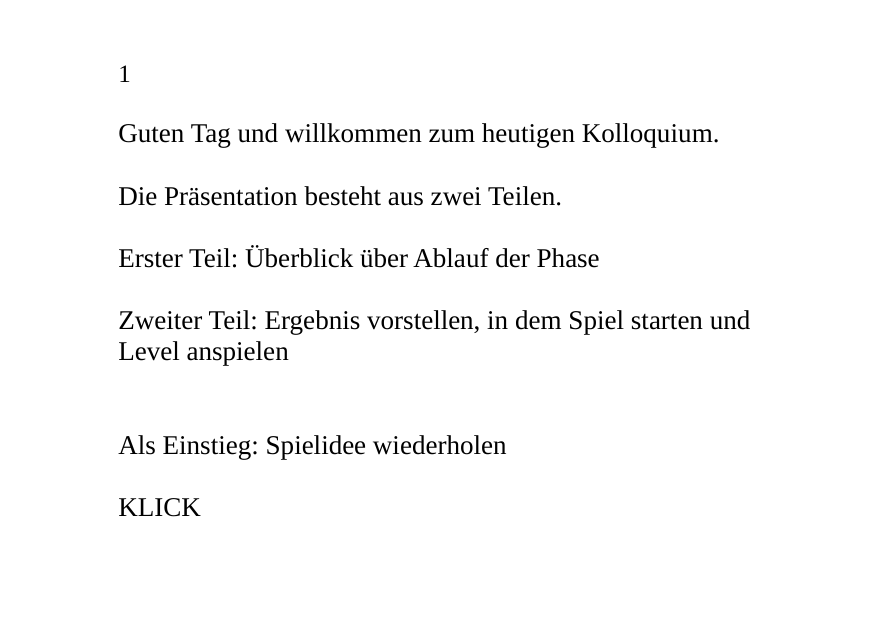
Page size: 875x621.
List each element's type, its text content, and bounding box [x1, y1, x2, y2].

text KLICK [118, 491, 756, 522]
text Die Präsentation besteht aus zwei Teilen. [118, 179, 756, 211]
text Erster Teil: Überblick über Ablauf der Phase [118, 242, 756, 273]
text Guten Tag und willkommen zum heutigen Kolloquium. [118, 117, 756, 148]
text Zweiter Teil: Ergebnis vorstellen, in dem Spiel starten und Level anspielen [118, 304, 756, 366]
text Als Einstieg: Spielidee wiederholen [118, 429, 756, 460]
